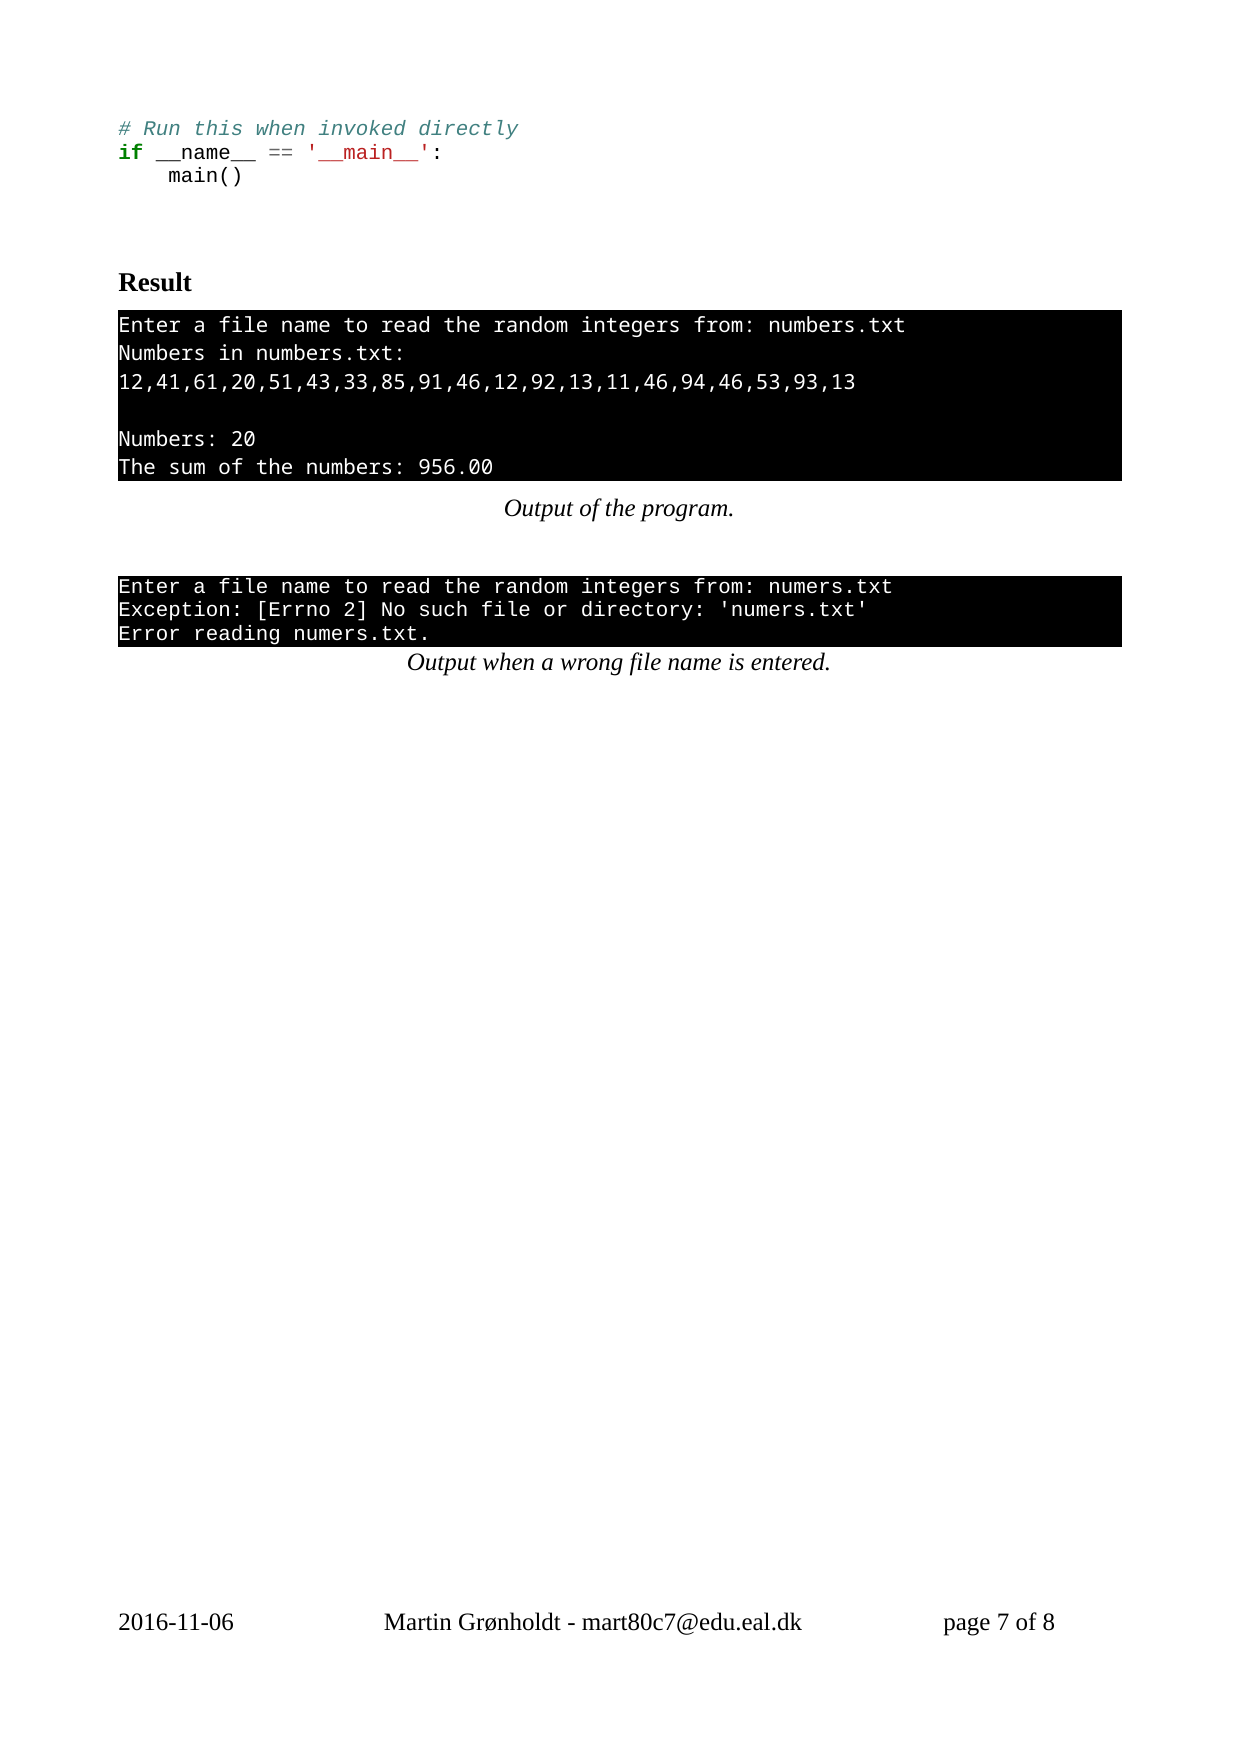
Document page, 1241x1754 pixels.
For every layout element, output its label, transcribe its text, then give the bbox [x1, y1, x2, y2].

text Output of the program. [118, 493, 1122, 522]
text Output when a wrong file name is entered. [118, 647, 1122, 675]
text Numbers in numbers.txt: 12,41,61,20,51,43,33,85,91,46,12,92,13,11,46,94,46,53,93,13 [118, 338, 1122, 395]
text Exception: [Errno 2] No such file or directory: 'numers.txt' [118, 599, 1122, 623]
text main() [118, 165, 1122, 189]
subtitle Result [118, 266, 1122, 298]
text if __name__ == '__main__': [118, 142, 1122, 165]
text # Run this when invoked directly [118, 118, 1122, 142]
text Enter a file name to read the random integers from: numbers.txt [118, 310, 1122, 338]
text The sum of the numbers: 956.00 [118, 452, 1122, 481]
text Error reading numers.txt. [118, 623, 1122, 647]
text Enter a file name to read the random integers from: numers.txt [118, 576, 1122, 599]
text Numbers: 20 [118, 424, 1122, 452]
